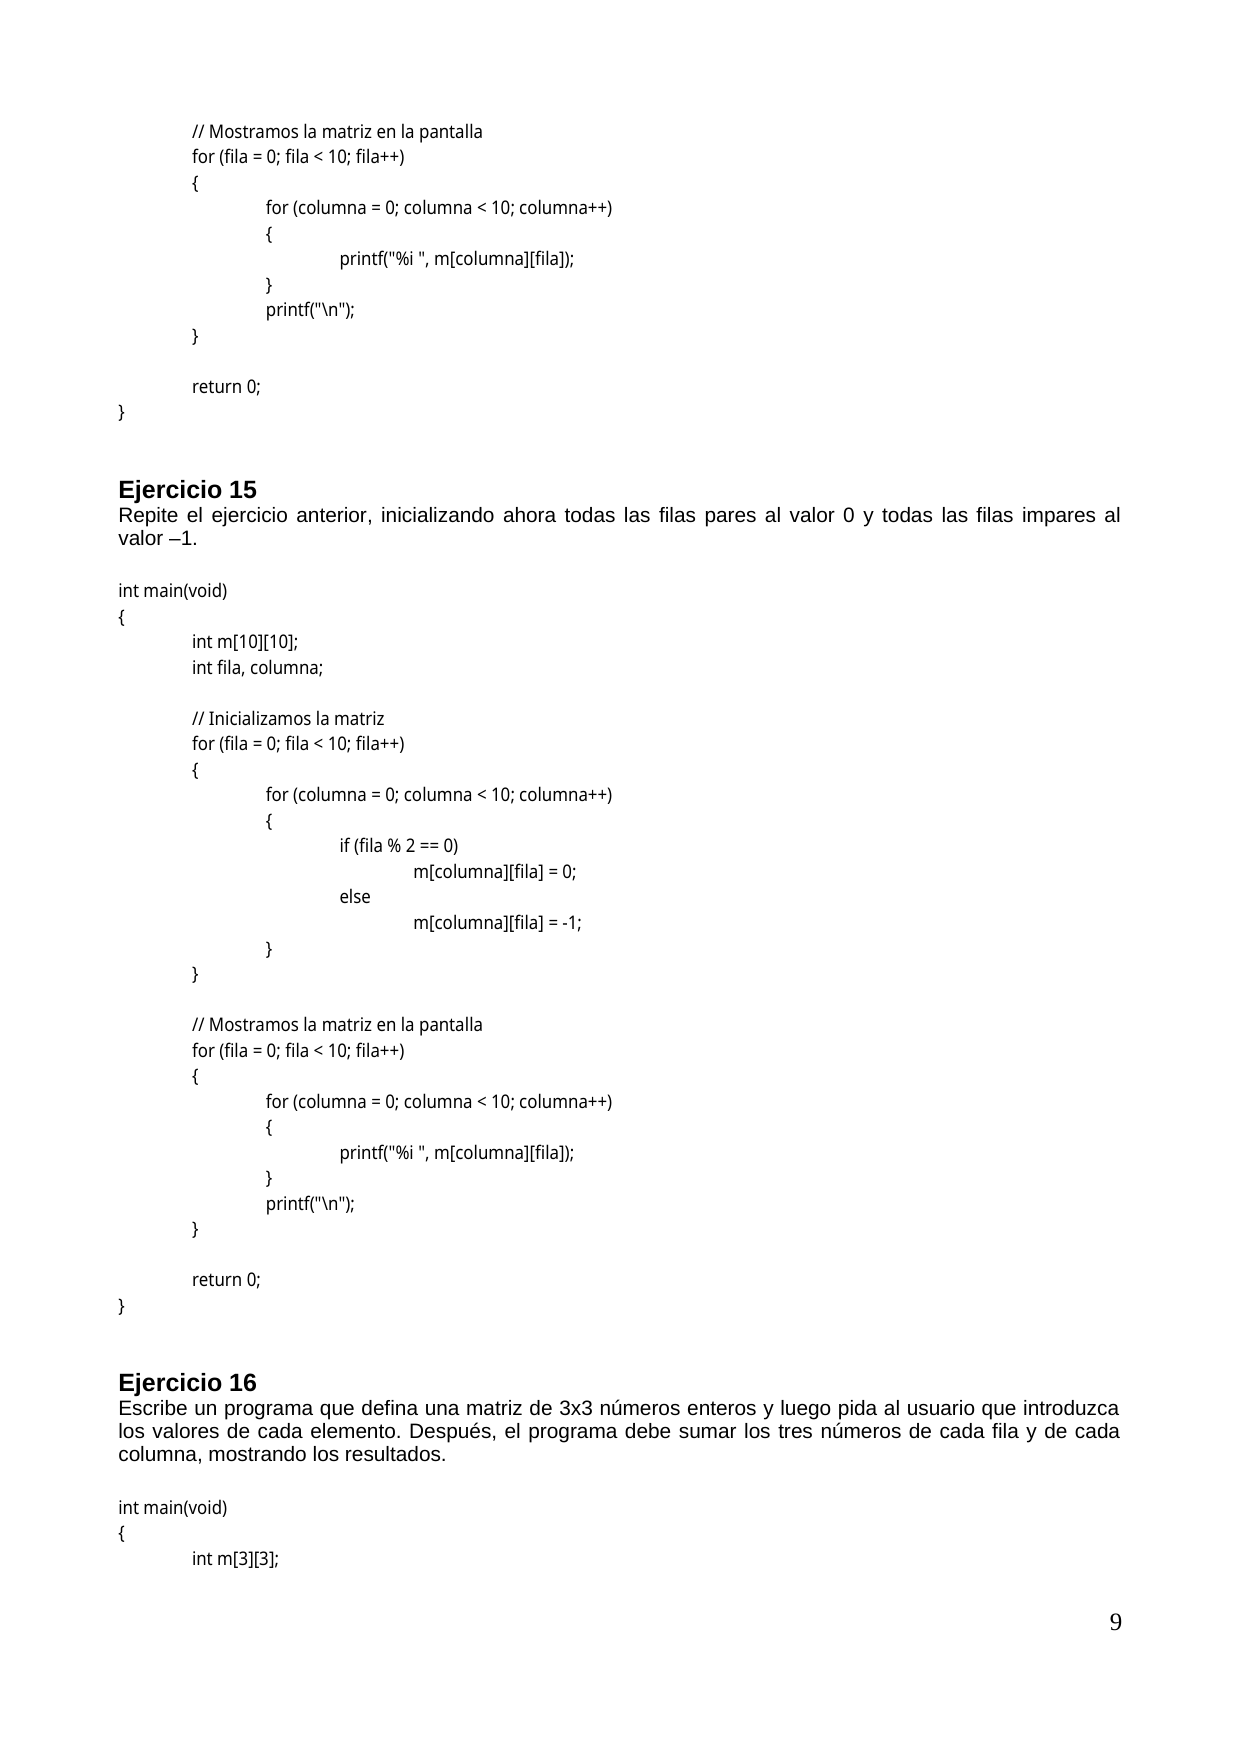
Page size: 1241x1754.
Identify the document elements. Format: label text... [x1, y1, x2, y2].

subtitle Ejercicio 15 [118, 475, 1122, 503]
text int fila, columna; [118, 654, 1122, 679]
text for (fila = 0; fila < 10; fila++) [118, 731, 1122, 756]
text int main(void) [118, 1494, 1122, 1519]
subtitle Ejercicio 16 [118, 1369, 1122, 1397]
text m[columna][fila] = 0; [118, 858, 1122, 884]
text printf("\n"); [118, 297, 1122, 322]
text { [118, 807, 1122, 833]
text return 0; [118, 373, 1122, 399]
text { [118, 1519, 1122, 1545]
text for (columna = 0; columna < 10; columna++) [118, 1088, 1122, 1113]
text // Mostramos la matriz en la pantalla [118, 1011, 1122, 1037]
text { [118, 220, 1122, 246]
text Escribe un programa que defina una matriz de 3x3 números enteros y luego pida al usuario que introduzca los valores de cada elemento. Después, el programa debe sumar los tres números de cada fila y de cada columna, mostrando los resultados. [118, 1397, 1122, 1466]
text for (columna = 0; columna < 10; columna++) [118, 195, 1122, 220]
text m[columna][fila] = -1; [118, 909, 1122, 935]
text } [118, 322, 1122, 348]
text { [118, 1113, 1122, 1139]
text } [118, 271, 1122, 297]
text printf("\n"); [118, 1190, 1122, 1216]
text { [118, 603, 1122, 628]
text int m[10][10]; [118, 628, 1122, 654]
text // Inicializamos la matriz [118, 705, 1122, 731]
text { [118, 169, 1122, 195]
text { [118, 1062, 1122, 1088]
text { [118, 756, 1122, 782]
text return 0; [118, 1267, 1122, 1292]
text } [118, 1292, 1122, 1318]
text } [118, 399, 1122, 424]
text } [118, 960, 1122, 986]
text } [118, 1164, 1122, 1190]
text printf("%i ", m[columna][fila]); [118, 1139, 1122, 1164]
text int m[3][3]; [118, 1545, 1122, 1571]
text Repite el ejercicio anterior, inicializando ahora todas las filas pares al valor 0 y todas las filas impares al valor –1. [118, 503, 1122, 550]
text else [118, 884, 1122, 909]
text for (fila = 0; fila < 10; fila++) [118, 144, 1122, 169]
text printf("%i ", m[columna][fila]); [118, 246, 1122, 271]
text for (fila = 0; fila < 10; fila++) [118, 1037, 1122, 1062]
text } [118, 935, 1122, 960]
text } [118, 1216, 1122, 1241]
text if (fila % 2 == 0) [118, 833, 1122, 858]
text int main(void) [118, 577, 1122, 603]
text // Mostramos la matriz en la pantalla [118, 118, 1122, 144]
text for (columna = 0; columna < 10; columna++) [118, 782, 1122, 807]
